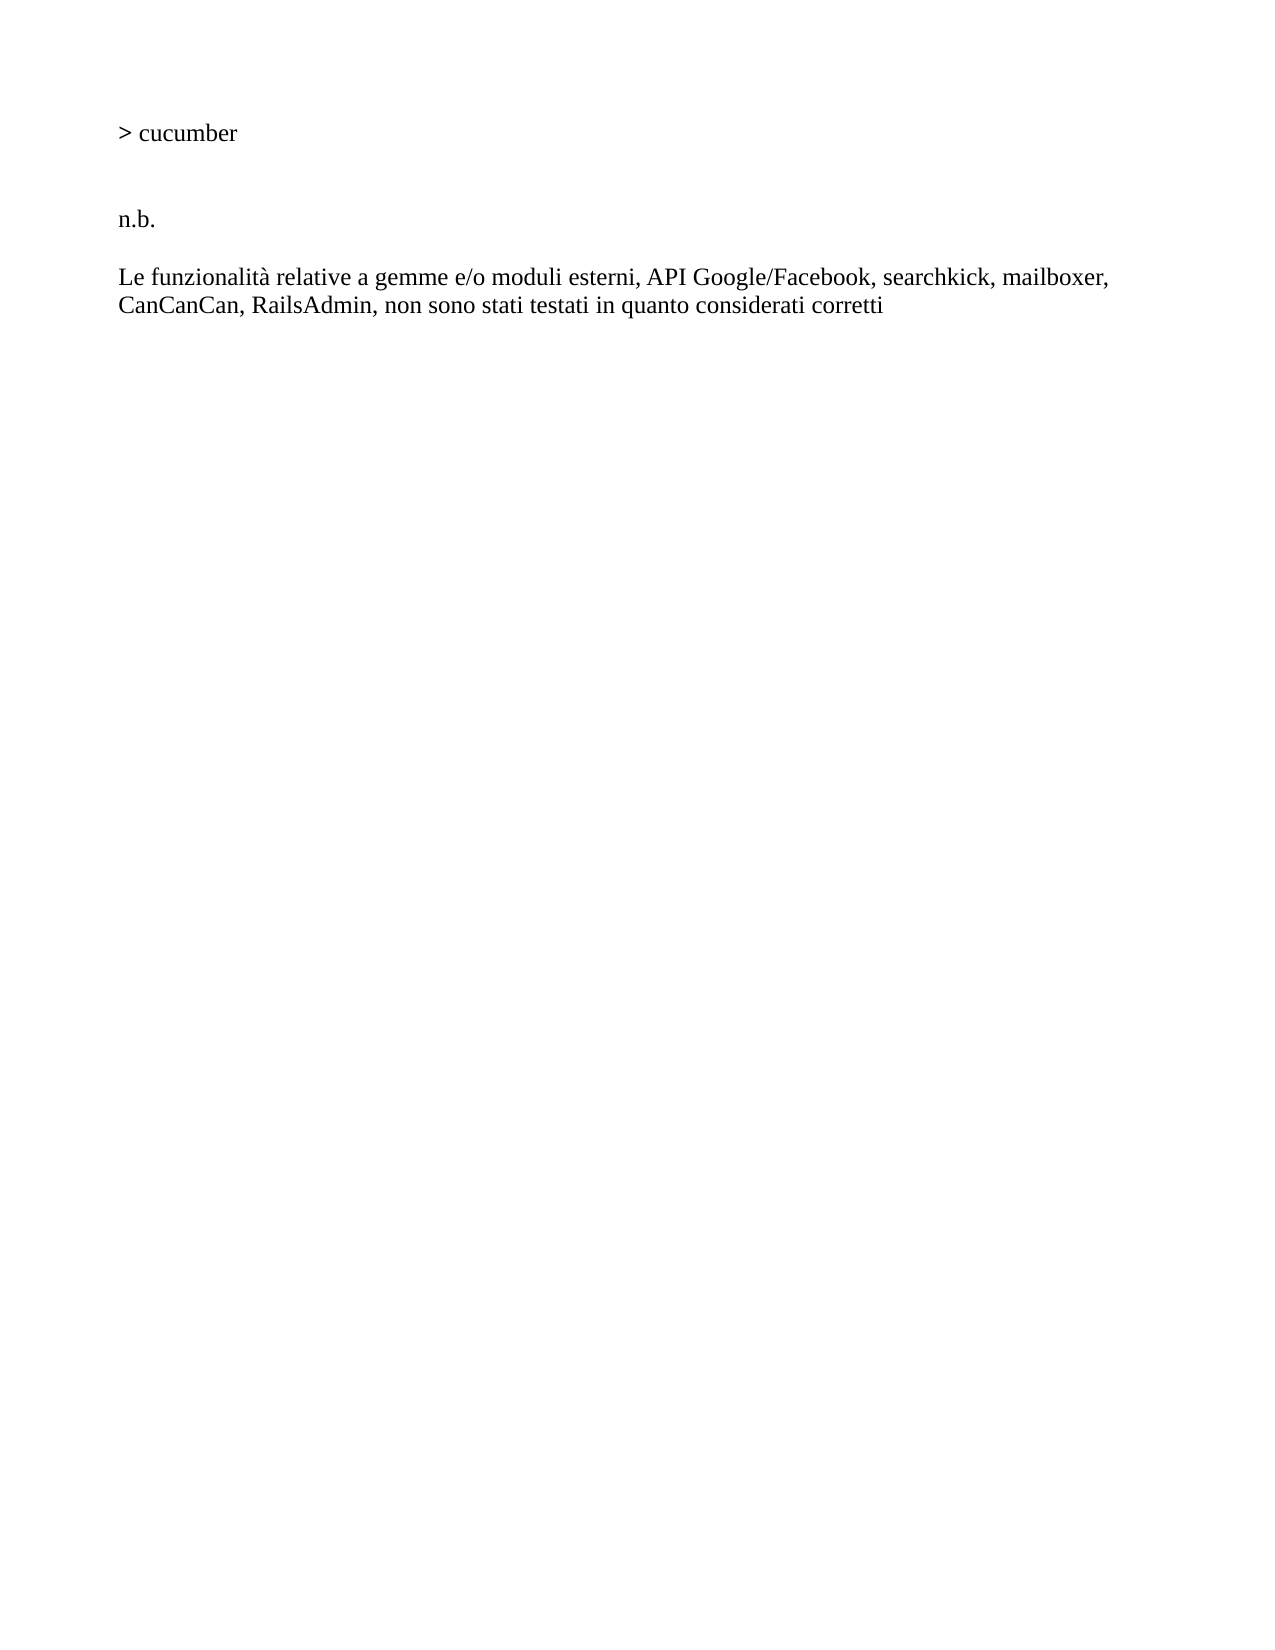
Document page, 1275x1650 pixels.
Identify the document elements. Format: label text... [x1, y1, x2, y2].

text Le funzionalità relative a gemme e/o moduli esterni, API Google/Facebook, searchkick, mailboxer, CanCanCan, RailsAdmin, non sono stati testati in quanto considerati corretti [118, 262, 1157, 319]
text > cucumber [118, 118, 1157, 147]
text n.b. [118, 204, 1157, 233]
